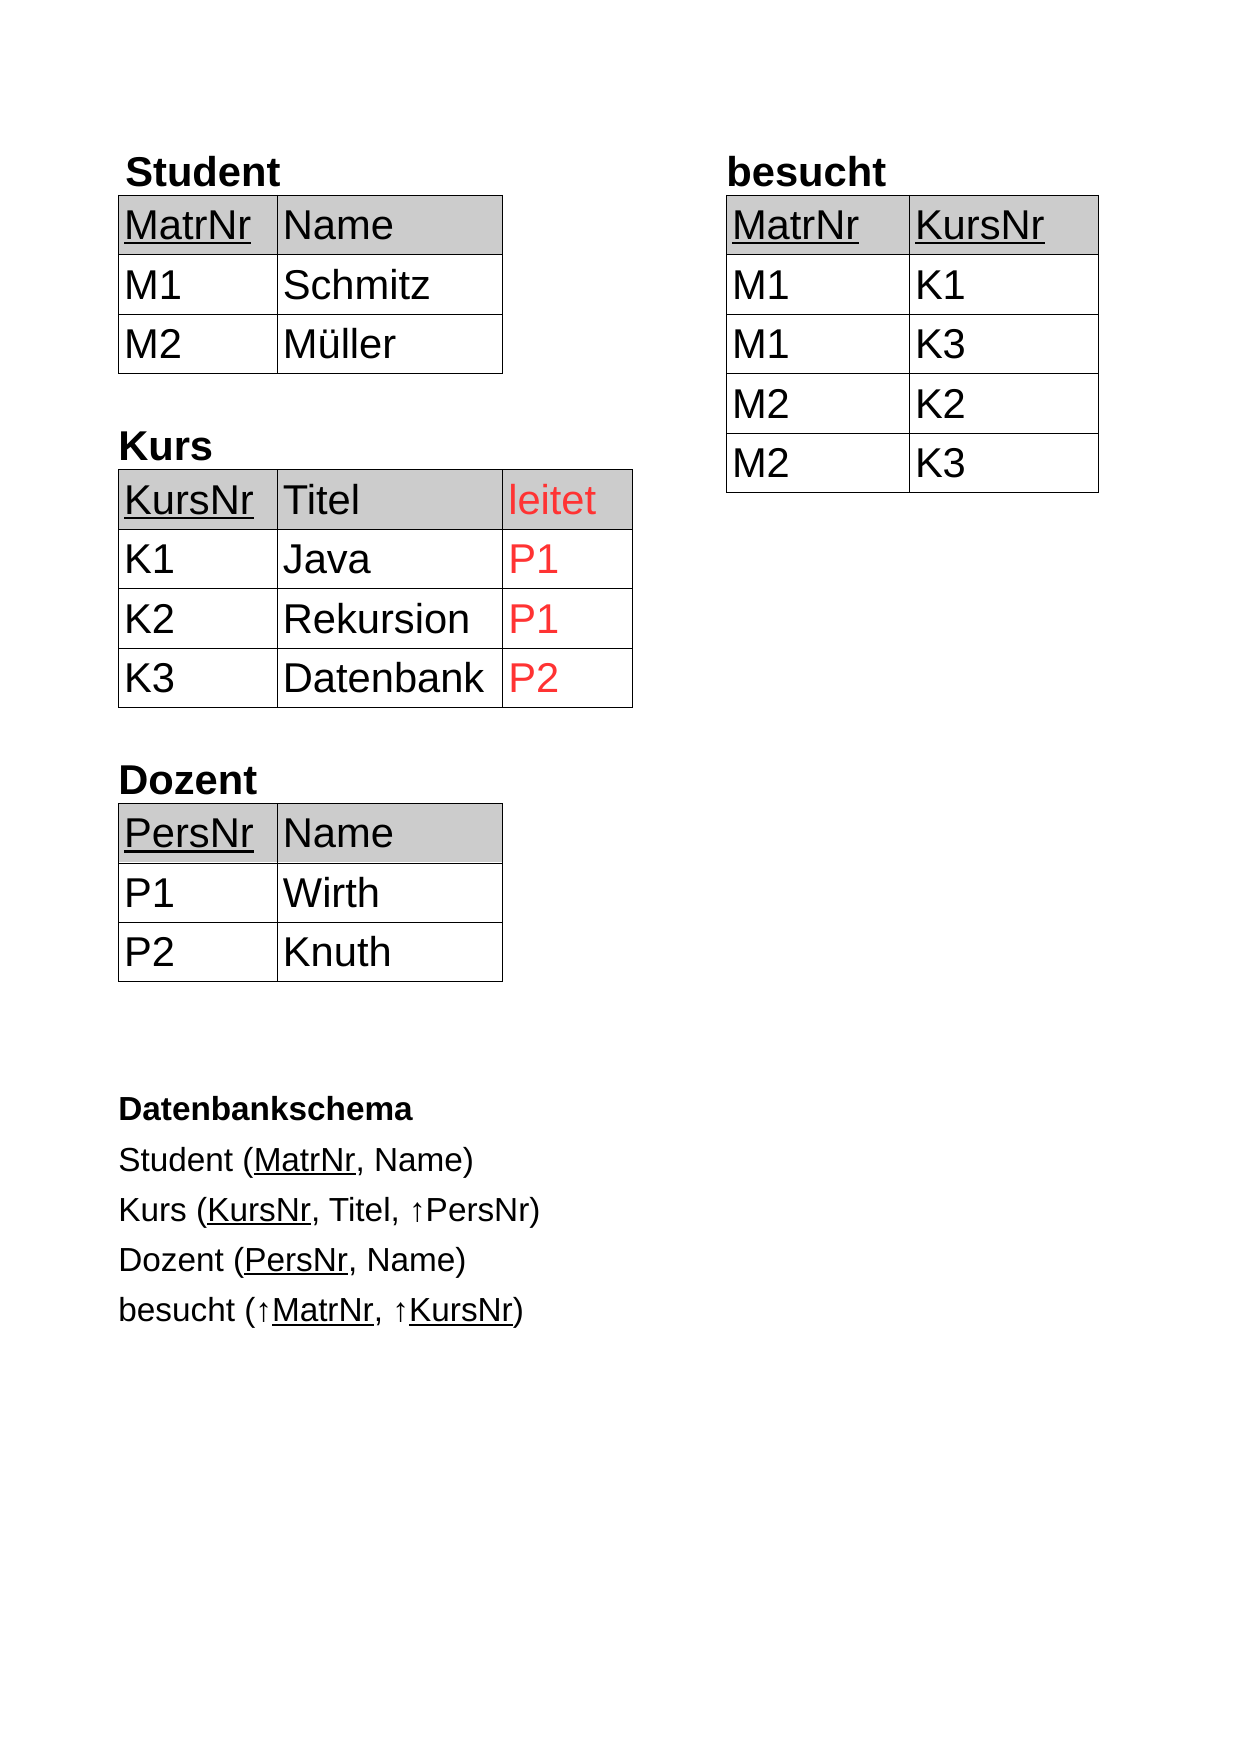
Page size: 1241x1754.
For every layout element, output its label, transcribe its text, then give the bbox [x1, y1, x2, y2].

table_cell K1 [910, 255, 1098, 314]
table_cell P2 [503, 649, 632, 707]
table_header KursNr [910, 196, 1098, 254]
table_cell K3 [119, 649, 277, 707]
table_cell M2 [727, 374, 909, 433]
text besucht (↑MatrNr, ↑KursNr) [118, 1290, 1122, 1329]
table_cell K3 [910, 315, 1098, 373]
table_cell Rekursion [278, 589, 502, 648]
table_header Name [278, 804, 502, 862]
table_cell K3 [910, 434, 1098, 492]
text Student (MatrNr, Name) [118, 1139, 1122, 1178]
table_cell M2 [119, 315, 277, 373]
table_header KursNr [119, 470, 277, 529]
table_cell M2 [727, 434, 909, 492]
table_cell Wirth [278, 864, 502, 922]
table_cell K2 [119, 589, 277, 648]
table_header MatrNr [727, 196, 909, 254]
text Datenbankschema [118, 1089, 1122, 1128]
table_header Student Kurs Dozent [118, 147, 726, 982]
table_header PersNr [119, 804, 277, 862]
table_cell M1 [727, 255, 909, 314]
table_cell Schmitz [278, 255, 502, 314]
table_cell P1 [503, 530, 632, 588]
table_cell P1 [119, 864, 277, 922]
table_cell P1 [503, 589, 632, 648]
table_header Titel [278, 470, 502, 529]
table_header MatrNr [119, 196, 277, 254]
table_cell Datenbank [278, 649, 502, 707]
table_cell P2 [119, 923, 277, 981]
table_cell Knuth [278, 923, 502, 981]
text Dozent (PersNr, Name) [118, 1240, 1122, 1278]
table_cell Java [278, 530, 502, 588]
table_cell M1 [727, 315, 909, 373]
table_header leitet [503, 470, 632, 529]
table_cell M1 [119, 255, 277, 314]
text Kurs (KursNr, Titel, ↑PersNr) [118, 1190, 1122, 1228]
table_cell Müller [278, 315, 502, 373]
table_cell K2 [910, 374, 1098, 433]
table_header besucht [726, 147, 1122, 982]
table_header Name [278, 196, 502, 254]
table_cell K1 [119, 530, 277, 588]
